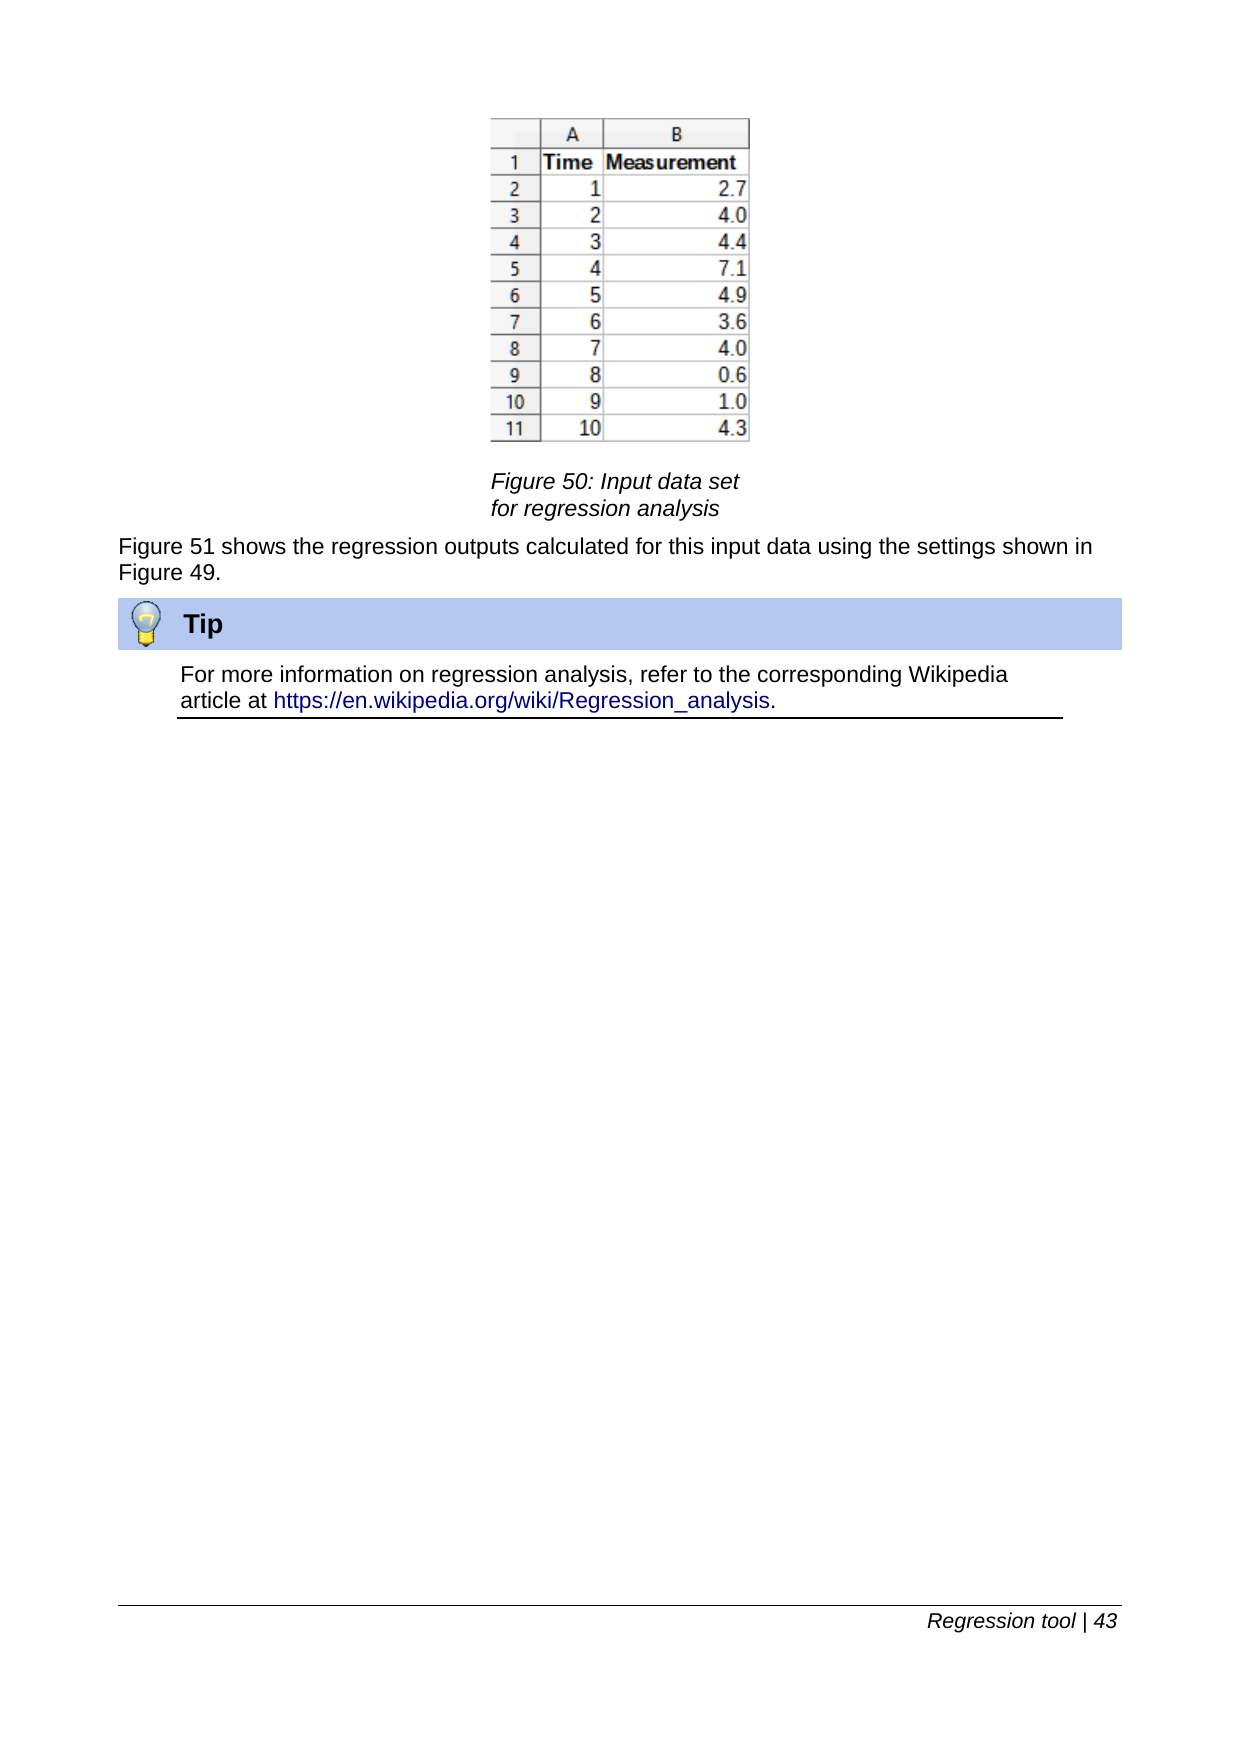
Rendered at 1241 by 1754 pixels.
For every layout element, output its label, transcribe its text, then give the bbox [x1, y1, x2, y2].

picture [119, 599, 170, 650]
picture [490, 118, 750, 442]
text Figure 50: Input data set for regression analysis [491, 442, 750, 521]
text Figure 51 shows the regression outputs calculated for this input data using the settings shown in Figure 49. [118, 533, 1122, 586]
subtitle Tip [118, 598, 1122, 650]
text For more information on regression analysis, refer to the corresponding Wikipedia article at https://en.wikipedia.org/wiki/Regression_analysis. [177, 658, 1063, 717]
